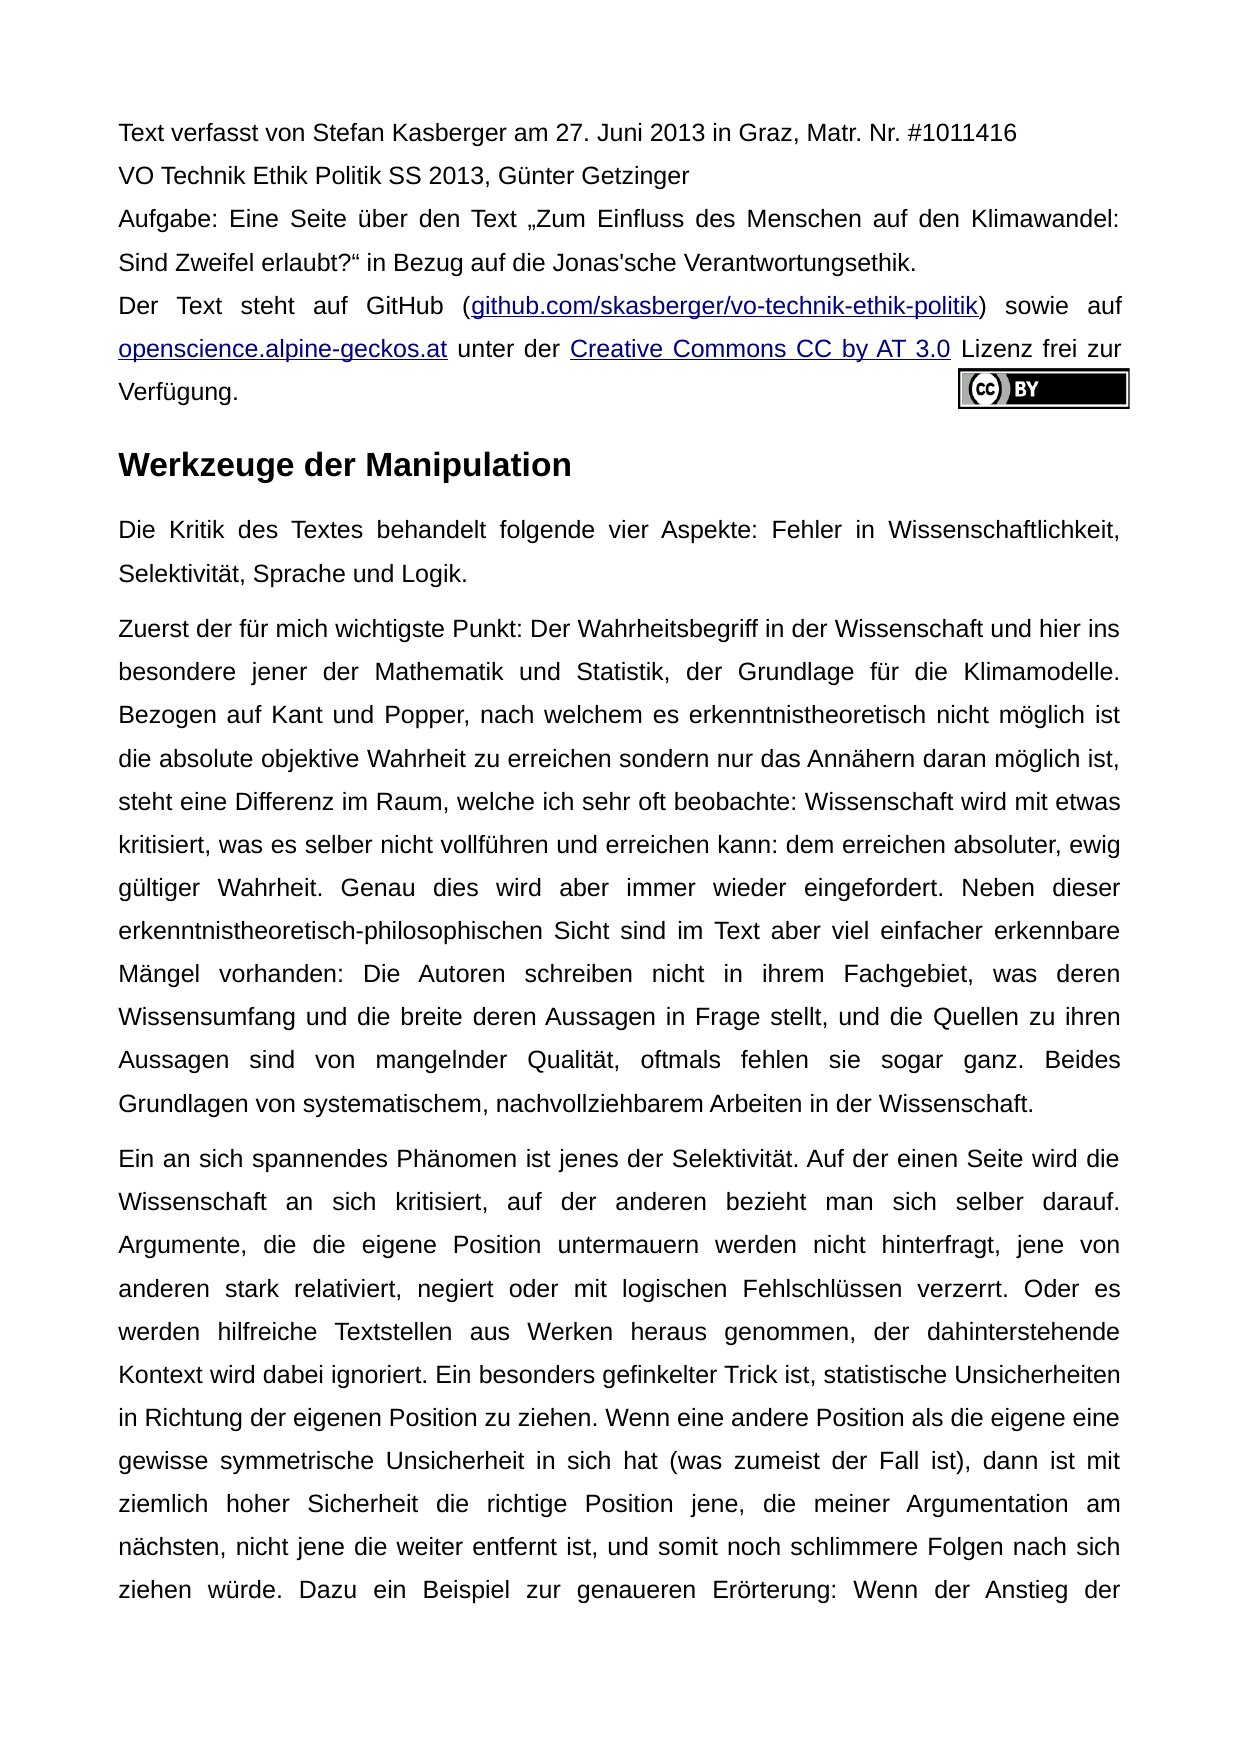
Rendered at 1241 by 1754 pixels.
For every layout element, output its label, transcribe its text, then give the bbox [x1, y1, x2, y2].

text Ein an sich spannendes Phänomen ist jenes der Selektivität. Auf der einen Seite wird die Wissenschaft an sich kritisiert, auf der anderen bezieht man sich selber darauf. Argumente, die die eigene Position untermauern werden nicht hinterfragt, jene von anderen stark relativiert, negiert oder mit logischen Fehlschlüssen verzerrt. Oder es werden hilfreiche Textstellen aus Werken heraus genommen, der dahinterstehende Kontext wird dabei ignoriert. Ein besonders gefinkelter Trick ist, statistische Unsicherheiten in Richtung der eigenen Position zu ziehen. Wenn eine andere Position als die eigene eine gewisse symmetrische Unsicherheit in sich hat (was zumeist der Fall ist), dann ist mit ziemlich hoher Sicherheit die richtige Position jene, die meiner Argumentation am nächsten, nicht jene die weiter entfernt ist, und somit noch schlimmere Folgen nach sich ziehen würde. Dazu ein Beispiel zur genaueren Erörterung: Wenn der Anstieg der [118, 1144, 1122, 1604]
subtitle Werkzeuge der Manipulation [118, 445, 1122, 484]
text Aufgabe: Eine Seite über den Text „Zum Einfluss des Menschen auf den Klimawandel: Sind Zweifel erlaubt?“ in Bezug auf die Jonas'sche Verantwortungsethik. [118, 204, 1122, 276]
text Der Text steht auf GitHub (github.com/skasberger/vo-technik-ethik-politik) sowie auf openscience.alpine-geckos.at unter der Creative Commons CC by AT 3.0 Lizenz frei zur Verfügung. [118, 291, 1122, 406]
text Text verfasst von Stefan Kasberger am 27. Juni 2013 in Graz, Matr. Nr. #1011416 [118, 118, 1122, 147]
text Die Kritik des Textes behandelt folgende vier Aspekte: Fehler in Wissenschaftlichkeit, Selektivität, Sprache und Logik. [118, 515, 1122, 587]
text Zuerst der für mich wichtigste Punkt: Der Wahrheitsbegriff in der Wissenschaft und hier ins besondere jener der Mathematik und Statistik, der Grundlage für die Klimamodelle. Bezogen auf Kant und Popper, nach welchem es erkenntnistheoretisch nicht möglich ist die absolute objektive Wahrheit zu erreichen sondern nur das Annähern daran möglich ist, steht eine Differenz im Raum, welche ich sehr oft beobachte: Wissenschaft wird mit etwas kritisiert, was es selber nicht vollführen und erreichen kann: dem erreichen absoluter, ewig gültiger Wahrheit. Genau dies wird aber immer wieder eingefordert. Neben dieser erkenntnistheoretisch-philosophischen Sicht sind im Text aber viel einfacher erkennbare Mängel vorhanden: Die Autoren schreiben nicht in ihrem Fachgebiet, was deren Wissensumfang und die breite deren Aussagen in Frage stellt, und die Quellen zu ihren Aussagen sind von mangelnder Qualität, oftmals fehlen sie sogar ganz. Beides Grundlagen von systematischem, nachvollziehbarem Arbeiten in der Wissenschaft. [118, 614, 1122, 1117]
text VO Technik Ethik Politik SS 2013, Günter Getzinger [118, 161, 1122, 190]
picture [958, 368, 1130, 409]
